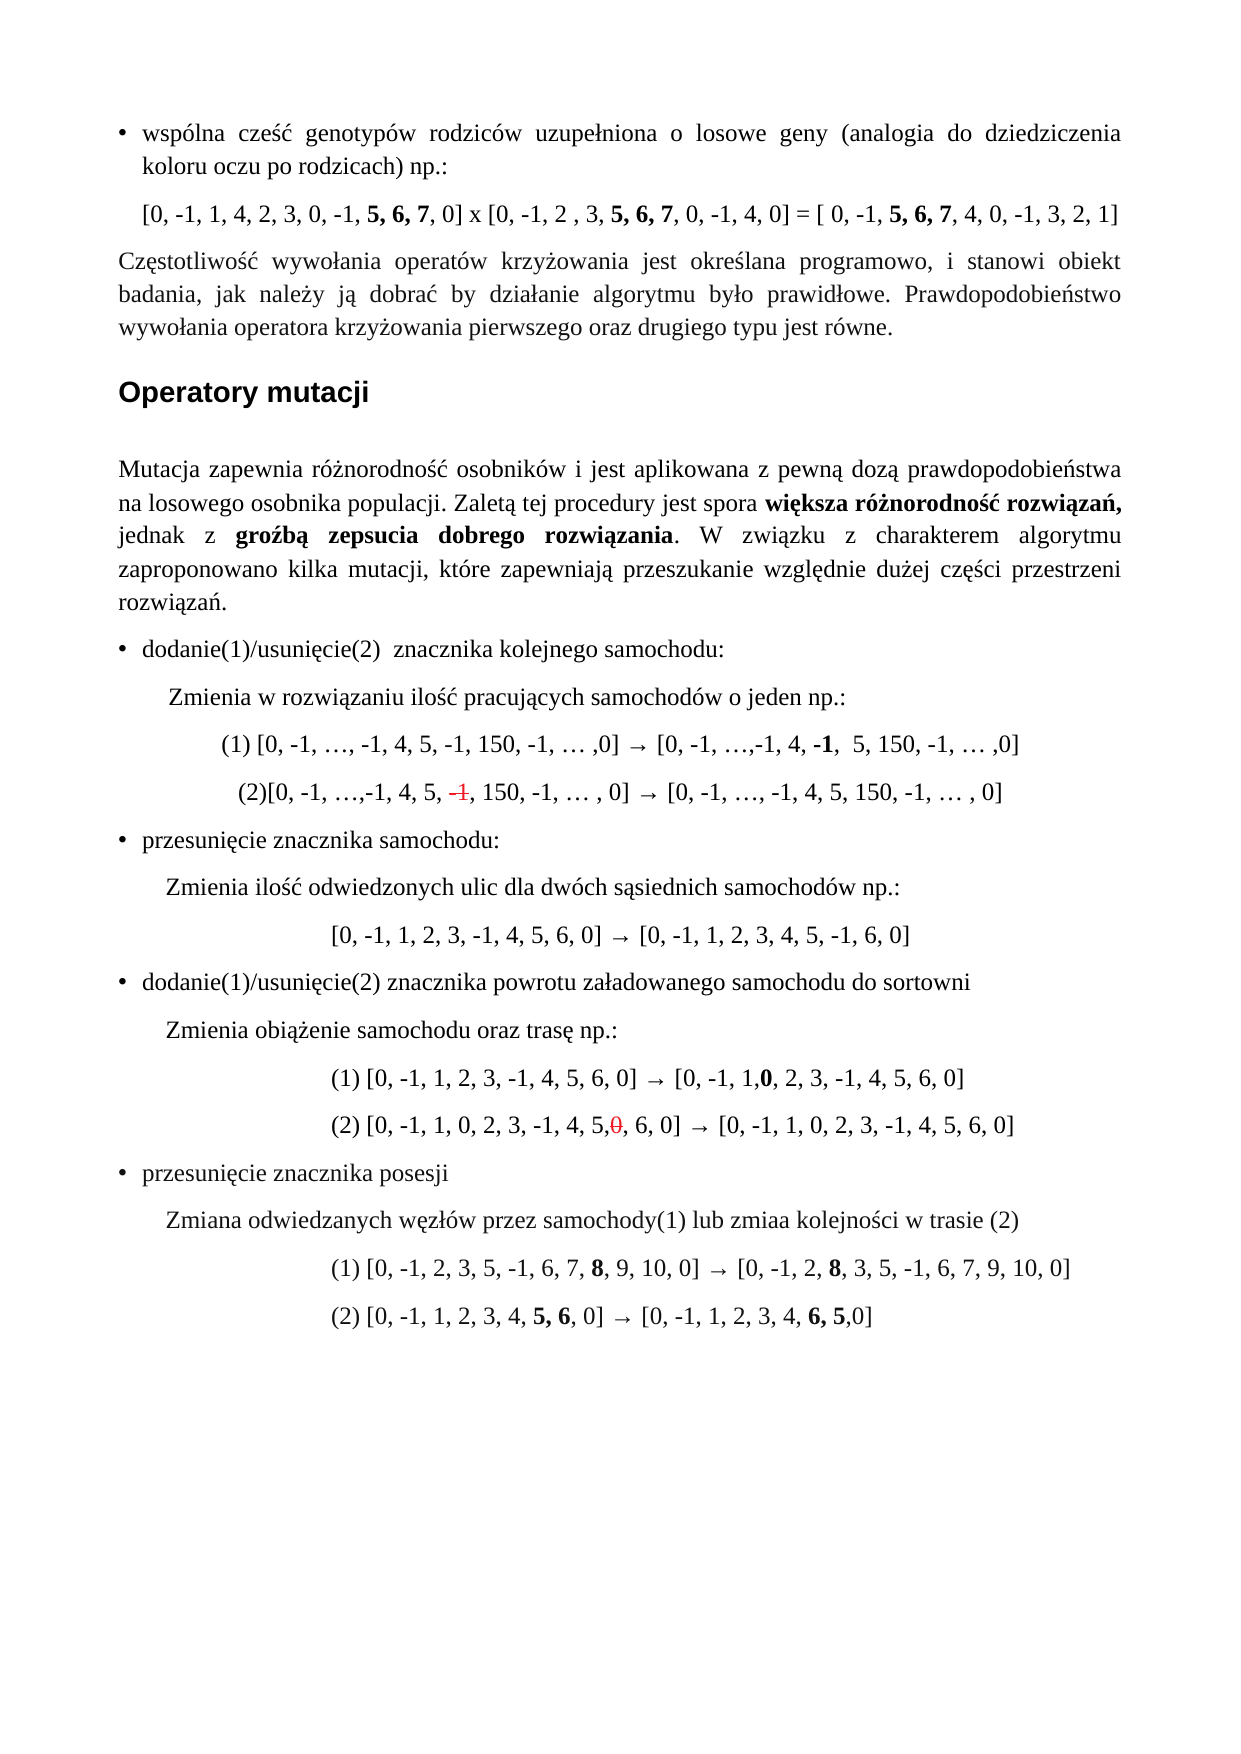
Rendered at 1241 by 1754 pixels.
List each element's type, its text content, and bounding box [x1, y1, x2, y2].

list dodanie(1)/usunięcie(2) znacznika powrotu załadowanego samochodu do sortowni [118, 967, 1122, 996]
list przesunięcie znacznika posesji [118, 1158, 1122, 1187]
text Zmienia w rozwiązaniu ilość pracujących samochodów o jeden np.: [118, 682, 1122, 711]
list Zmienia obiążenie samochodu oraz trasę np.: [142, 1015, 1122, 1044]
list przesunięcie znacznika samochodu: [118, 825, 1122, 853]
subtitle Operatory mutacji [118, 374, 1122, 442]
list dodanie(1)/usunięcie(2) znacznika kolejnego samochodu: [118, 634, 1122, 663]
text (2)[0, -1, …,-1, 4, 5, -1, 150, -1, … , 0] → [0, -1, …, -1, 4, 5, 150, -1, … , 0] [118, 777, 1122, 806]
list Zmiana odwiedzanych węzłów przez samochody(1) lub zmiaa kolejności w trasie (2) [142, 1206, 1122, 1234]
list [0, -1, 1, 4, 2, 3, 0, -1, 5, 6, 7, 0] x [0, -1, 2 , 3, 5, 6, 7, 0, -1, 4, 0] = [ 0, -1, 5, 6, 7, 4, 0, -1, 3, 2, 1] [118, 199, 1122, 227]
text Mutacja zapewnia różnorodność osobników i jest aplikowana z pewną dozą prawdopodobieństwa na losowego osobnika populacji. Zaletą tej procedury jest spora większa różnorodność rozwiązań, jednak z groźbą zepsucia dobrego rozwiązania. W związku z charakterem algorytmu zaproponowano kilka mutacji, które zapewniają przeszukanie względnie dużej części przestrzeni rozwiązań. [118, 454, 1122, 615]
list (1) [0, -1, 1, 2, 3, -1, 4, 5, 6, 0] → [0, -1, 1,0, 2, 3, -1, 4, 5, 6, 0] [307, 1063, 1122, 1091]
text Częstotliwość wywołania operatów krzyżowania jest określana programowo, i stanowi obiekt badania, jak należy ją dobrać by działanie algorytmu było prawidłowe. Prawdopodobieństwo wywołania operatora krzyżowania pierwszego oraz drugiego typu jest równe. [118, 246, 1122, 341]
list (2) [0, -1, 1, 0, 2, 3, -1, 4, 5,0, 6, 0] → [0, -1, 1, 0, 2, 3, -1, 4, 5, 6, 0] [307, 1110, 1122, 1139]
list [0, -1, 1, 2, 3, -1, 4, 5, 6, 0] → [0, -1, 1, 2, 3, 4, 5, -1, 6, 0] [307, 920, 1122, 949]
list Zmienia ilość odwiedzonych ulic dla dwóch sąsiednich samochodów np.: [142, 872, 1122, 901]
list wspólna cześć genotypów rodziców uzupełniona o losowe geny (analogia do dziedziczenia koloru oczu po rodzicach) np.: [118, 118, 1122, 180]
text (1) [0, -1, …, -1, 4, 5, -1, 150, -1, … ,0] → [0, -1, …,-1, 4, -1, 5, 150, -1, … ,0] [118, 729, 1122, 758]
list (2) [0, -1, 1, 2, 3, 4, 5, 6, 0] → [0, -1, 1, 2, 3, 4, 6, 5,0] [307, 1301, 1122, 1329]
list (1) [0, -1, 2, 3, 5, -1, 6, 7, 8, 9, 10, 0] → [0, -1, 2, 8, 3, 5, -1, 6, 7, 9, 10, 0] [307, 1253, 1122, 1282]
